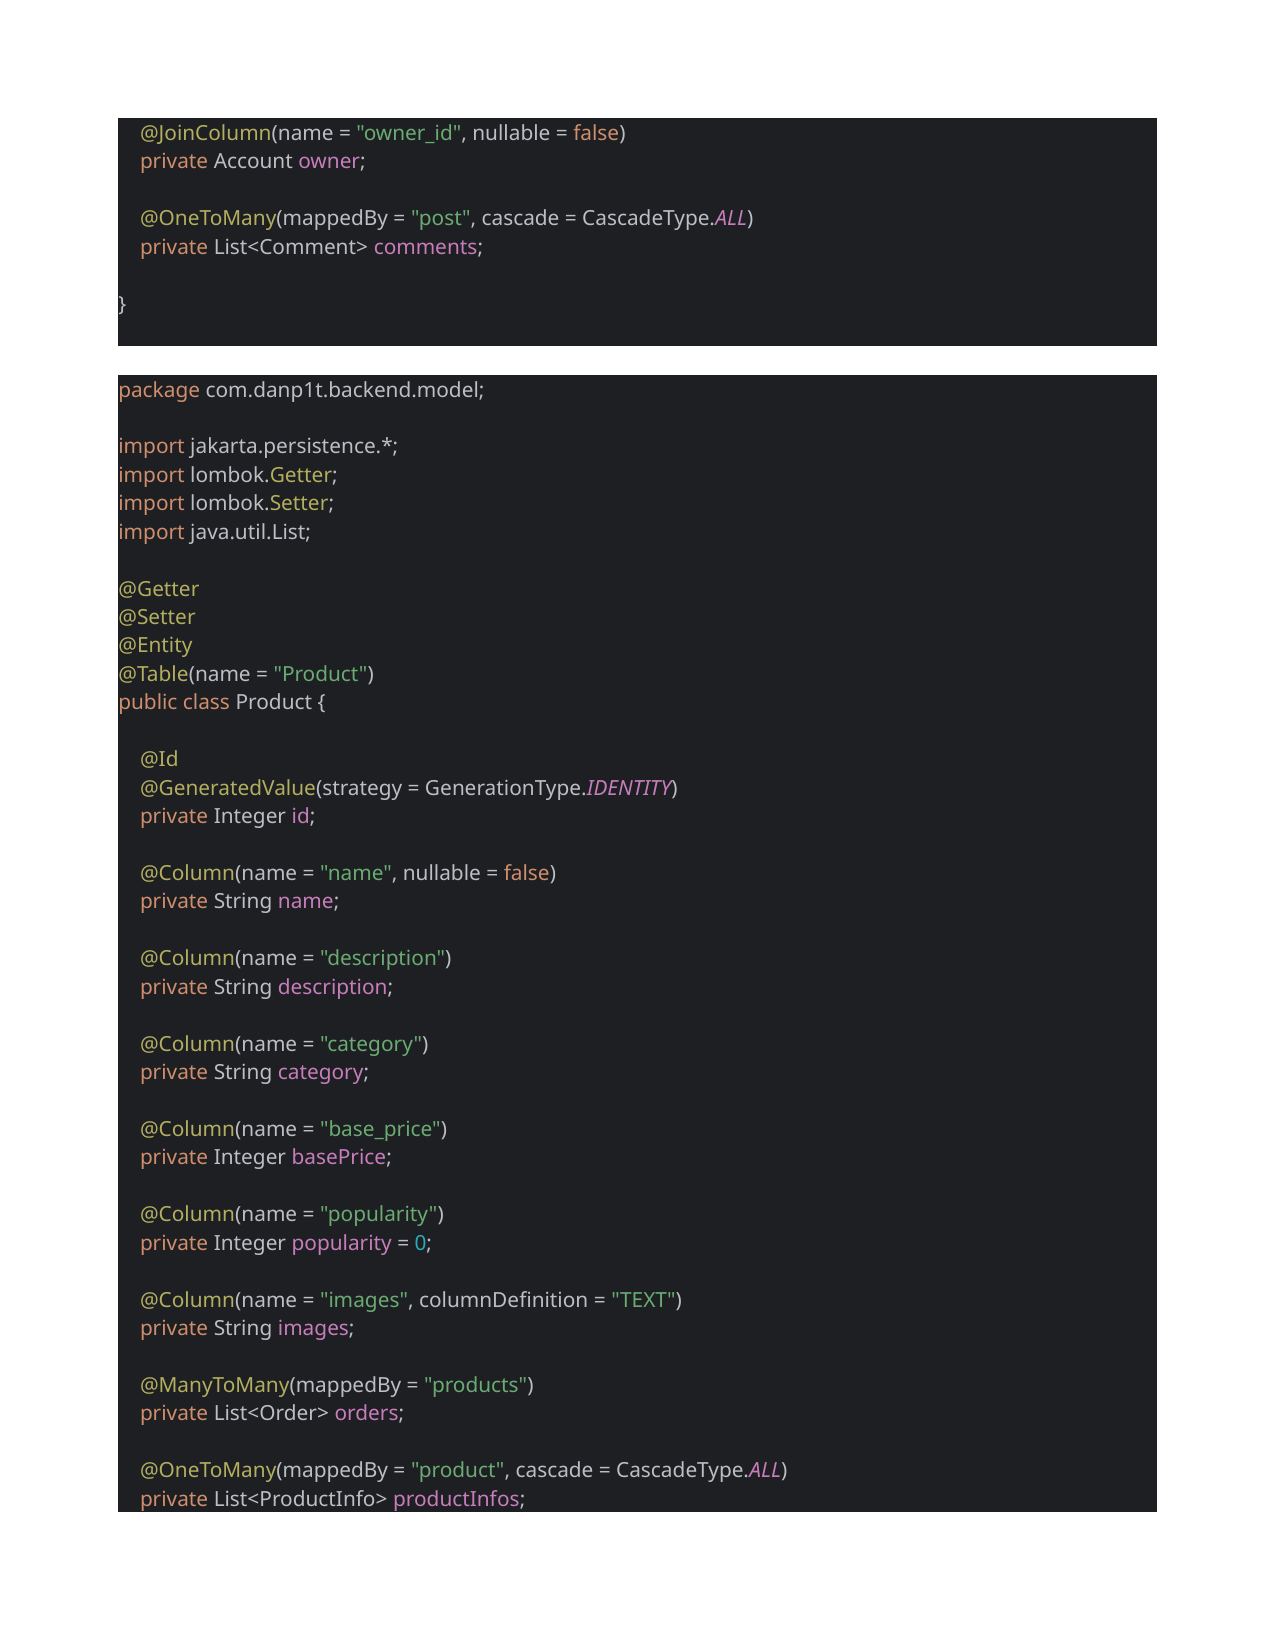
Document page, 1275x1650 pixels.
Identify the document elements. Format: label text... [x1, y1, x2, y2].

text @JoinColumn(name = "owner_id", nullable = false) private Account owner; @OneToMany(mappedBy = "post", cascade = CascadeType.ALL) private List<Comment> comments; } [118, 118, 1157, 346]
text package com.danp1t.backend.model; import jakarta.persistence.*; import lombok.Getter; import lombok.Setter; import java.util.List; @Getter @Setter @Entity @Table(name = "Product") public class Product { @Id @GeneratedValue(strategy = GenerationType.IDENTITY) private Integer id; @Column(name = "name", nullable = false) private String name; @Column(name = "description") private String description; @Column(name = "category") private String category; @Column(name = "base_price") private Integer basePrice; @Column(name = "popularity") private Integer popularity = 0; @Column(name = "images", columnDefinition = "TEXT") private String images; @ManyToMany(mappedBy = "products") private List<Order> orders; @OneToMany(mappedBy = "product", cascade = CascadeType.ALL) private List<ProductInfo> productInfos; [118, 375, 1157, 1512]
